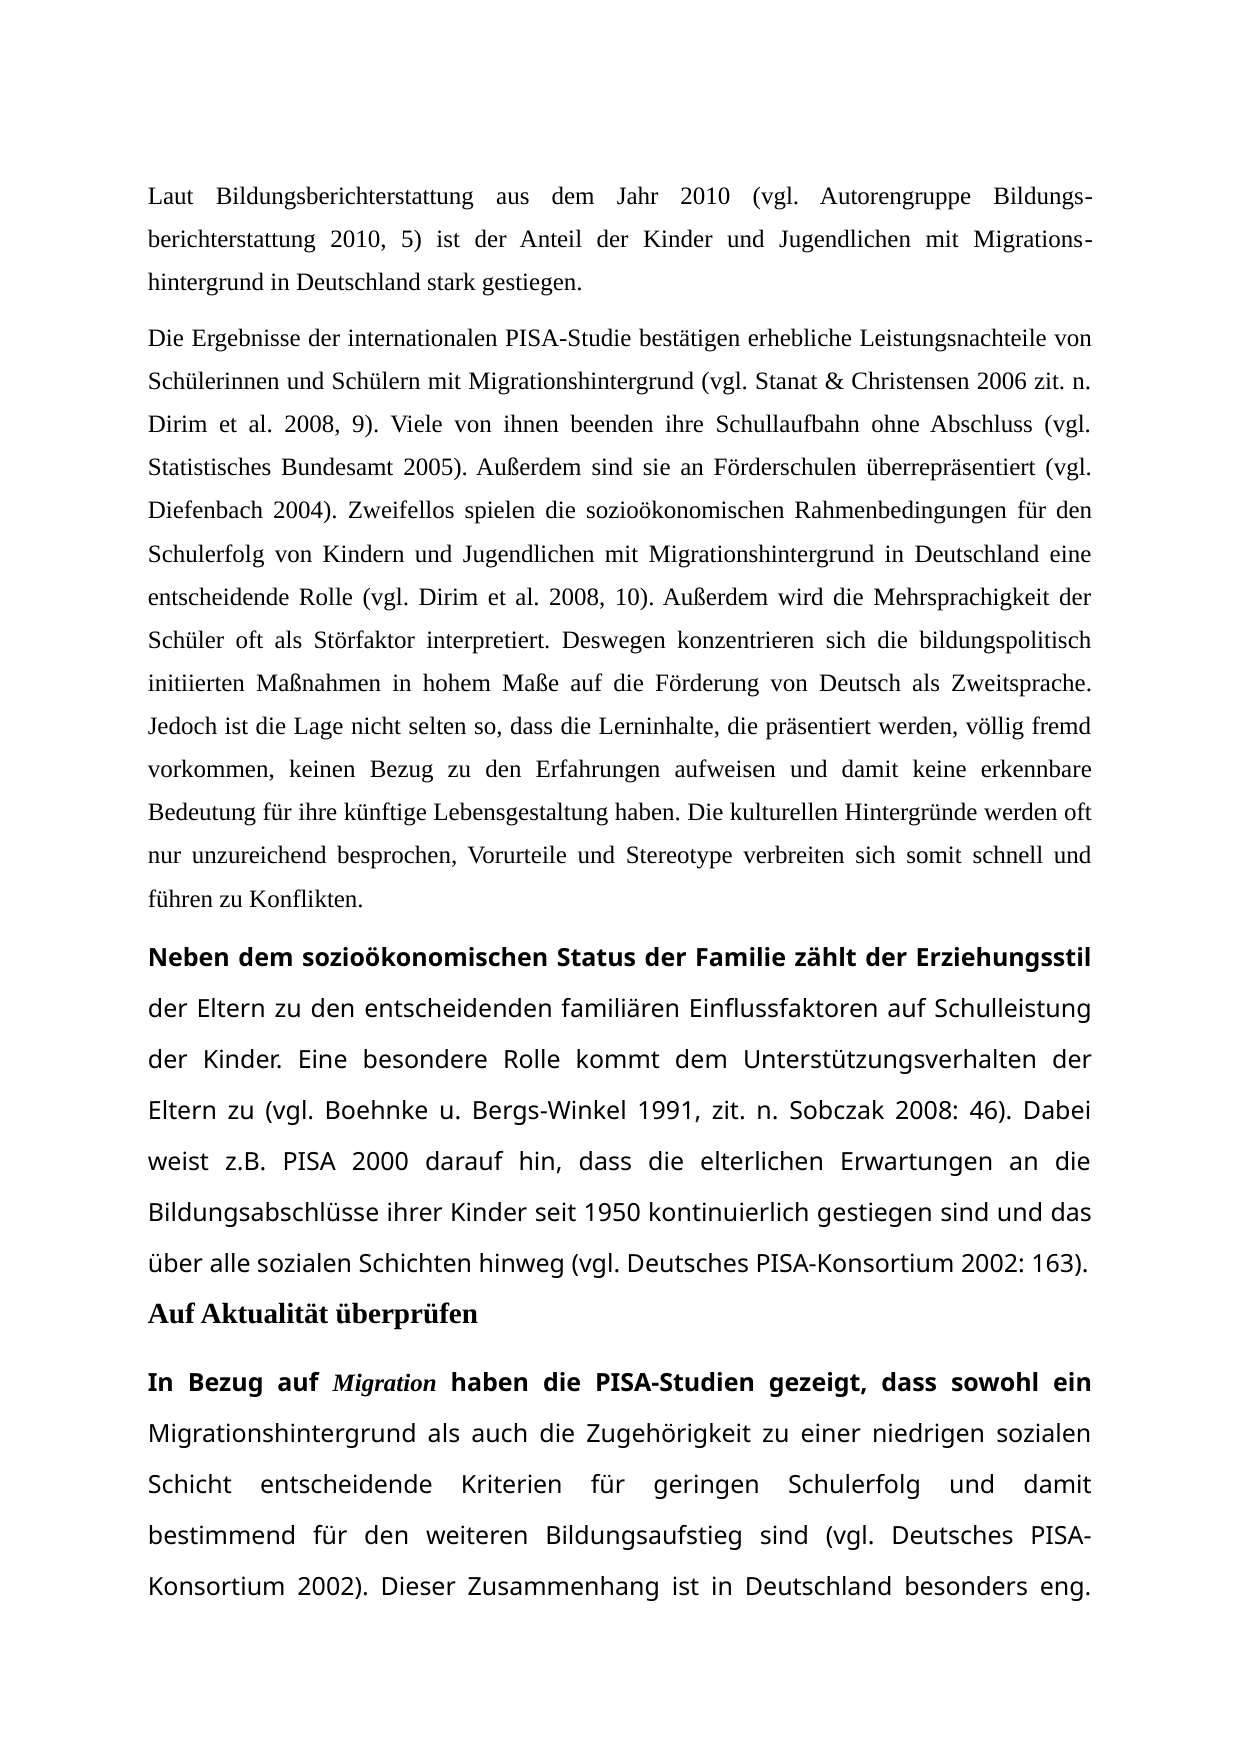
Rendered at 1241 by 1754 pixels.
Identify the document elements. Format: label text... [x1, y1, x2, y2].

text Laut Bildungsberichterstattung aus dem Jahr 2010 (vgl. Autorengruppe Bildungs-berichterstattung 2010, 5) ist der Anteil der Kinder und Jugendlichen mit Migrations-hintergrund in Deutschland stark gestiegen. [148, 181, 1093, 296]
text Neben dem sozioökonomischen Status der Familie zählt der Erziehungsstil der Eltern zu den entscheidenden familiären Einflussfaktoren auf Schulleistung der Kinder. Eine besondere Rolle kommt dem Unterstützungsverhalten der Eltern zu (vgl. Boehnke u. Bergs-Winkel 1991, zit. n. Sobczak 2008: 46). Dabei weist z.B. PISA 2000 darauf hin, dass die elterlichen Erwartungen an die Bildungsabschlüsse ihrer Kinder seit 1950 kontinuierlich gestiegen sind und das über alle sozialen Schichten hinweg (vgl. Deutsches PISA-Konsortium 2002: 163). [148, 939, 1093, 1279]
text Die Ergebnisse der internationalen PISA-Studie bestätigen erhebliche Leistungsnachteile von Schülerinnen und Schülern mit Migrationshintergrund (vgl. Stanat & Christensen 2006 zit. n. Dirim et al. 2008, 9). Viele von ihnen beenden ihre Schullaufbahn ohne Abschluss (vgl. Statistisches Bundesamt 2005). Außerdem sind sie an Förderschulen überrepräsentiert (vgl. Diefenbach 2004). Zweifellos spielen die sozioökonomischen Rahmenbedingungen für den Schulerfolg von Kindern und Jugendlichen mit Migrationshintergrund in Deutschland eine entscheidende Rolle (vgl. Dirim et al. 2008, 10). Außerdem wird die Mehrsprachigkeit der Schüler oft als Störfaktor interpretiert. Deswegen konzentrieren sich die bildungspolitisch initiierten Maßnahmen in hohem Maße auf die Förderung von Deutsch als Zweitsprache. Jedoch ist die Lage nicht selten so, dass die Lerninhalte, die präsentiert werden, völlig fremd vorkommen, keinen Bezug zu den Erfahrungen aufweisen und damit keine erkennbare Bedeutung für ihre künftige Lebensgestaltung haben. Die kulturellen Hintergründe werden oft nur unzureichend besprochen, Vorurteile und Stereotype verbreiten sich somit schnell und führen zu Konflikten. [148, 323, 1093, 912]
text In Bezug auf Migration haben die PISA-Studien gezeigt, dass sowohl ein Migrationshintergrund als auch die Zugehörigkeit zu einer niedrigen sozialen Schicht entscheidende Kriterien für geringen Schulerfolg und damit bestimmend für den weiteren Bildungsaufstieg sind (vgl. Deutsches PISA-Konsortium 2002). Dieser Zusammenhang ist in Deutschland besonders eng. [148, 1364, 1093, 1602]
text Auf Aktualität überprüfen [148, 1297, 1093, 1330]
